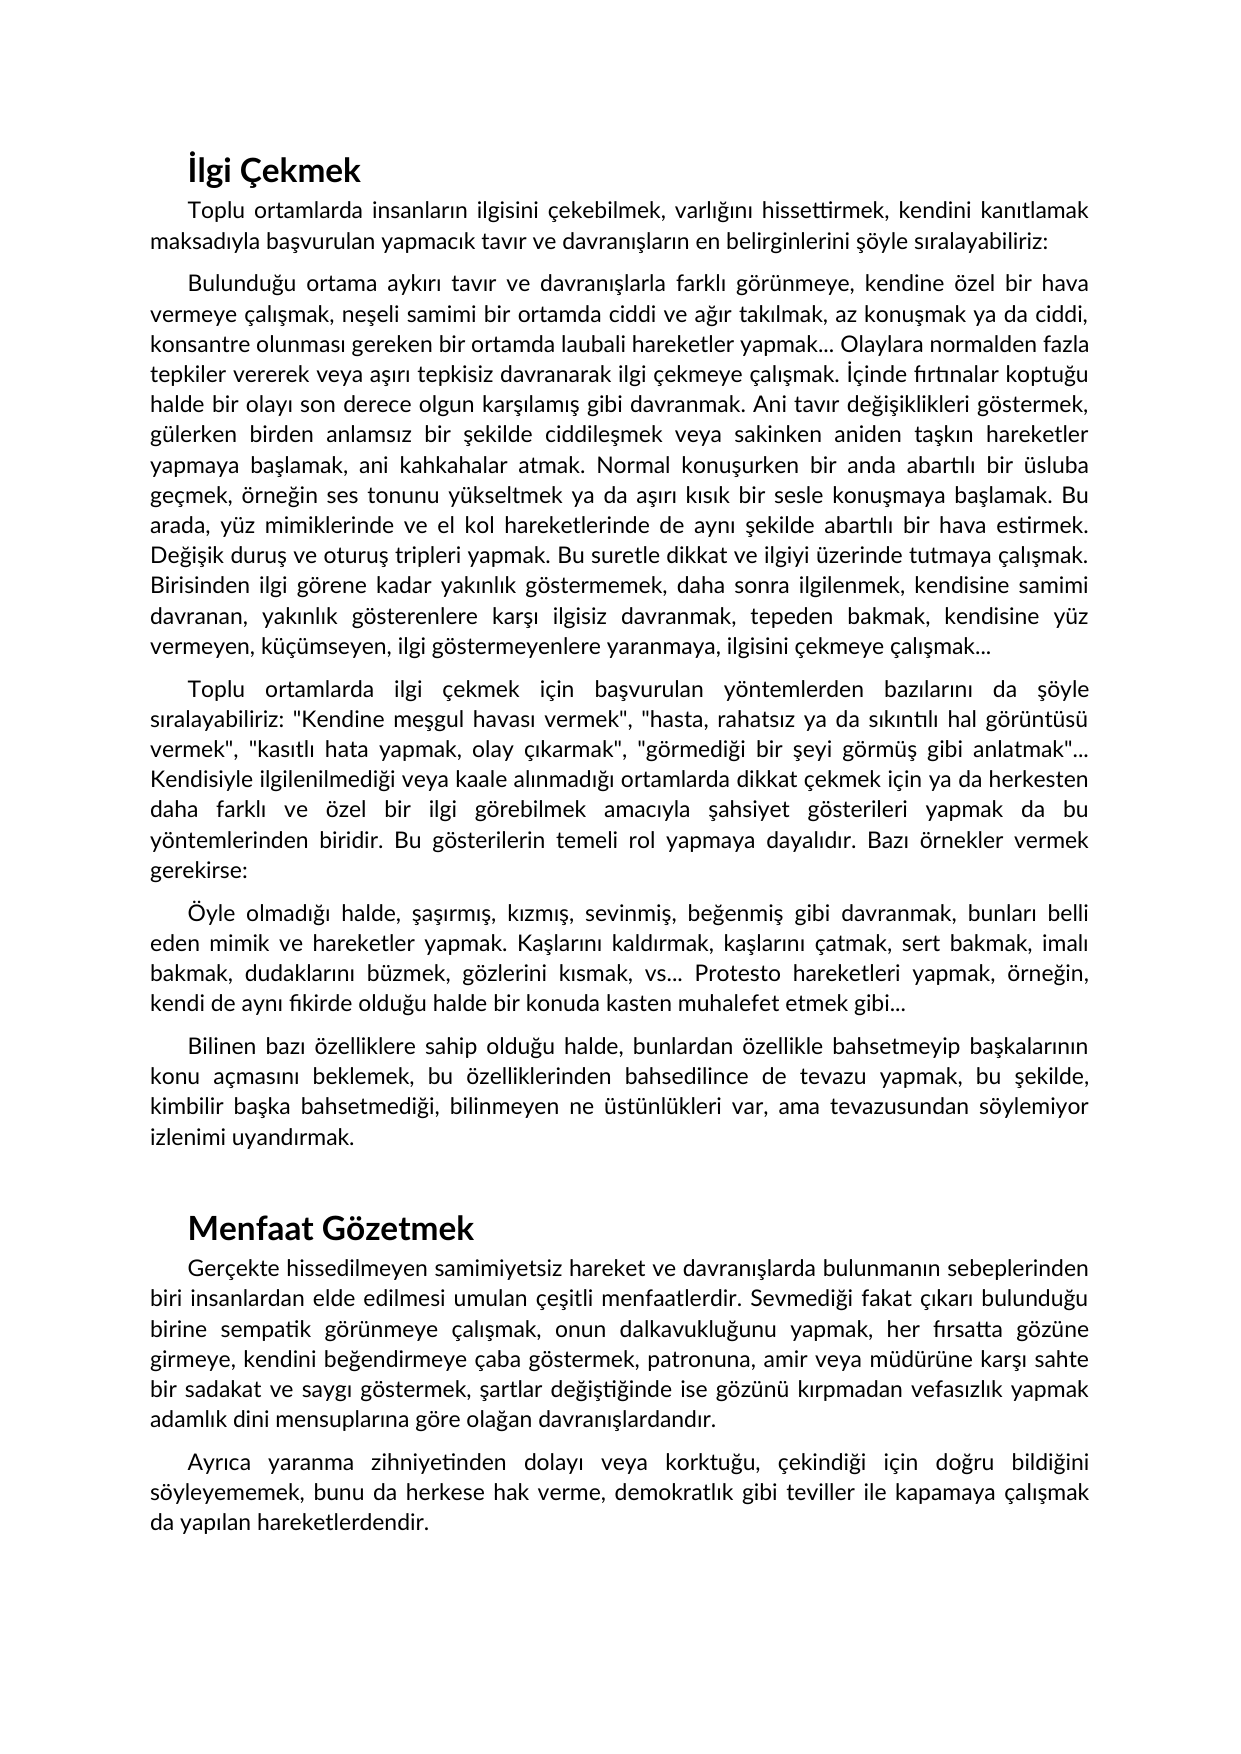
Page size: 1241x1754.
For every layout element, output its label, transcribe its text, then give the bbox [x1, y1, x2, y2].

text Toplu ortamlarda ilgi çekmek için başvurulan yöntemlerden bazılarını da şöyle sıralayabiliriz: "Kendine meşgul havası vermek", "hasta, rahatsız ya da sıkıntılı hal görüntüsü vermek", "kasıtlı hata yapmak, olay çıkarmak", "görmediği bir şeyi görmüş gibi anlatmak"... Kendisiyle ilgilenilmediği veya kaale alınmadığı ortamlarda dikkat çekmek için ya da herkesten daha farklı ve özel bir ilgi görebilmek amacıyla şahsiyet gösterileri yapmak da bu yöntemlerinden biridir. Bu gösterilerin temeli rol yapmaya dayalıdır. Bazı örnekler vermek gerekirse: [150, 674, 1090, 883]
subtitle İlgi Çekmek [187, 150, 1090, 190]
text Gerçekte hissedilmeyen samimiyetsiz hareket ve davranışlarda bulunmanın sebeplerinden biri insanlardan elde edilmesi umulan çeşitli menfaatlerdir. Sevmediği fakat çıkarı bulunduğu birine sempatik görünmeye çalışmak, onun dalkavukluğunu yapmak, her fırsatta gözüne girmeye, kendini beğendirmeye çaba göstermek, patronuna, amir veya müdürüne karşı sahte bir sadakat ve saygı göstermek, şartlar değiştiğinde ise gözünü kırpmadan vefasızlık yapmak adamlık dini mensuplarına göre olağan davranışlardandır. [150, 1254, 1090, 1432]
text Ayrıca yaranma zihniyetinden dolayı veya korktuğu, çekindiği için doğru bildiğini söyleyememek, bunu da herkese hak verme, demokratlık gibi teviller ile kapamaya çalışmak da yapılan hareketlerdendir. [150, 1448, 1090, 1536]
subtitle Menfaat Gözetmek [187, 1208, 1090, 1248]
text Bulunduğu ortama aykırı tavır ve davranışlarla farklı görünmeye, kendine özel bir hava vermeye çalışmak, neşeli samimi bir ortamda ciddi ve ağır takılmak, az konuşmak ya da ciddi, konsantre olunması gereken bir ortamda laubali hareketler yapmak... Olaylara normalden fazla tepkiler vererek veya aşırı tepkisiz davranarak ilgi çekmeye çalışmak. İçinde fırtınalar koptuğu halde bir olayı son derece olgun karşılamış gibi davranmak. Ani tavır değişiklikleri göstermek, gülerken birden anlamsız bir şekilde ciddileşmek veya sakinken aniden taşkın hareketler yapmaya başlamak, ani kahkahalar atmak. Normal konuşurken bir anda abartılı bir üsluba geçmek, örneğin ses tonunu yükseltmek ya da aşırı kısık bir sesle konuşmaya başlamak. Bu arada, yüz mimiklerinde ve el kol hareketlerinde de aynı şekilde abartılı bir hava estirmek. Değişik duruş ve oturuş tripleri yapmak. Bu suretle dikkat ve ilgiyi üzerinde tutmaya çalışmak. Birisinden ilgi görene kadar yakınlık göstermemek, daha sonra ilgilenmek, kendisine samimi davranan, yakınlık gösterenlere karşı ilgisiz davranmak, tepeden bakmak, kendisine yüz vermeyen, küçümseyen, ilgi göstermeyenlere yaranmaya, ilgisini çekmeye çalışmak... [150, 269, 1090, 659]
text Toplu ortamlarda insanların ilgisini çekebilmek, varlığını hissettirmek, kendini kanıtlamak maksadıyla başvurulan yapmacık tavır ve davranışların en belirginlerini şöyle sıralayabiliriz: [150, 196, 1090, 254]
text Öyle olmadığı halde, şaşırmış, kızmış, sevinmiş, beğenmiş gibi davranmak, bunları belli eden mimik ve hareketler yapmak. Kaşlarını kaldırmak, kaşlarını çatmak, sert bakmak, imalı bakmak, dudaklarını büzmek, gözlerini kısmak, vs... Protesto hareketleri yapmak, örneğin, kendi de aynı fikirde olduğu halde bir konuda kasten muhalefet etmek gibi... [150, 898, 1090, 1016]
text Bilinen bazı özelliklere sahip olduğu halde, bunlardan özellikle bahsetmeyip başkalarının konu açmasını beklemek, bu özelliklerinden bahsedilince de tevazu yapmak, bu şekilde, kimbilir başka bahsetmediği, bilinmeyen ne üstünlükleri var, ama tevazusundan söylemiyor izlenimi uyandırmak. [150, 1032, 1090, 1150]
